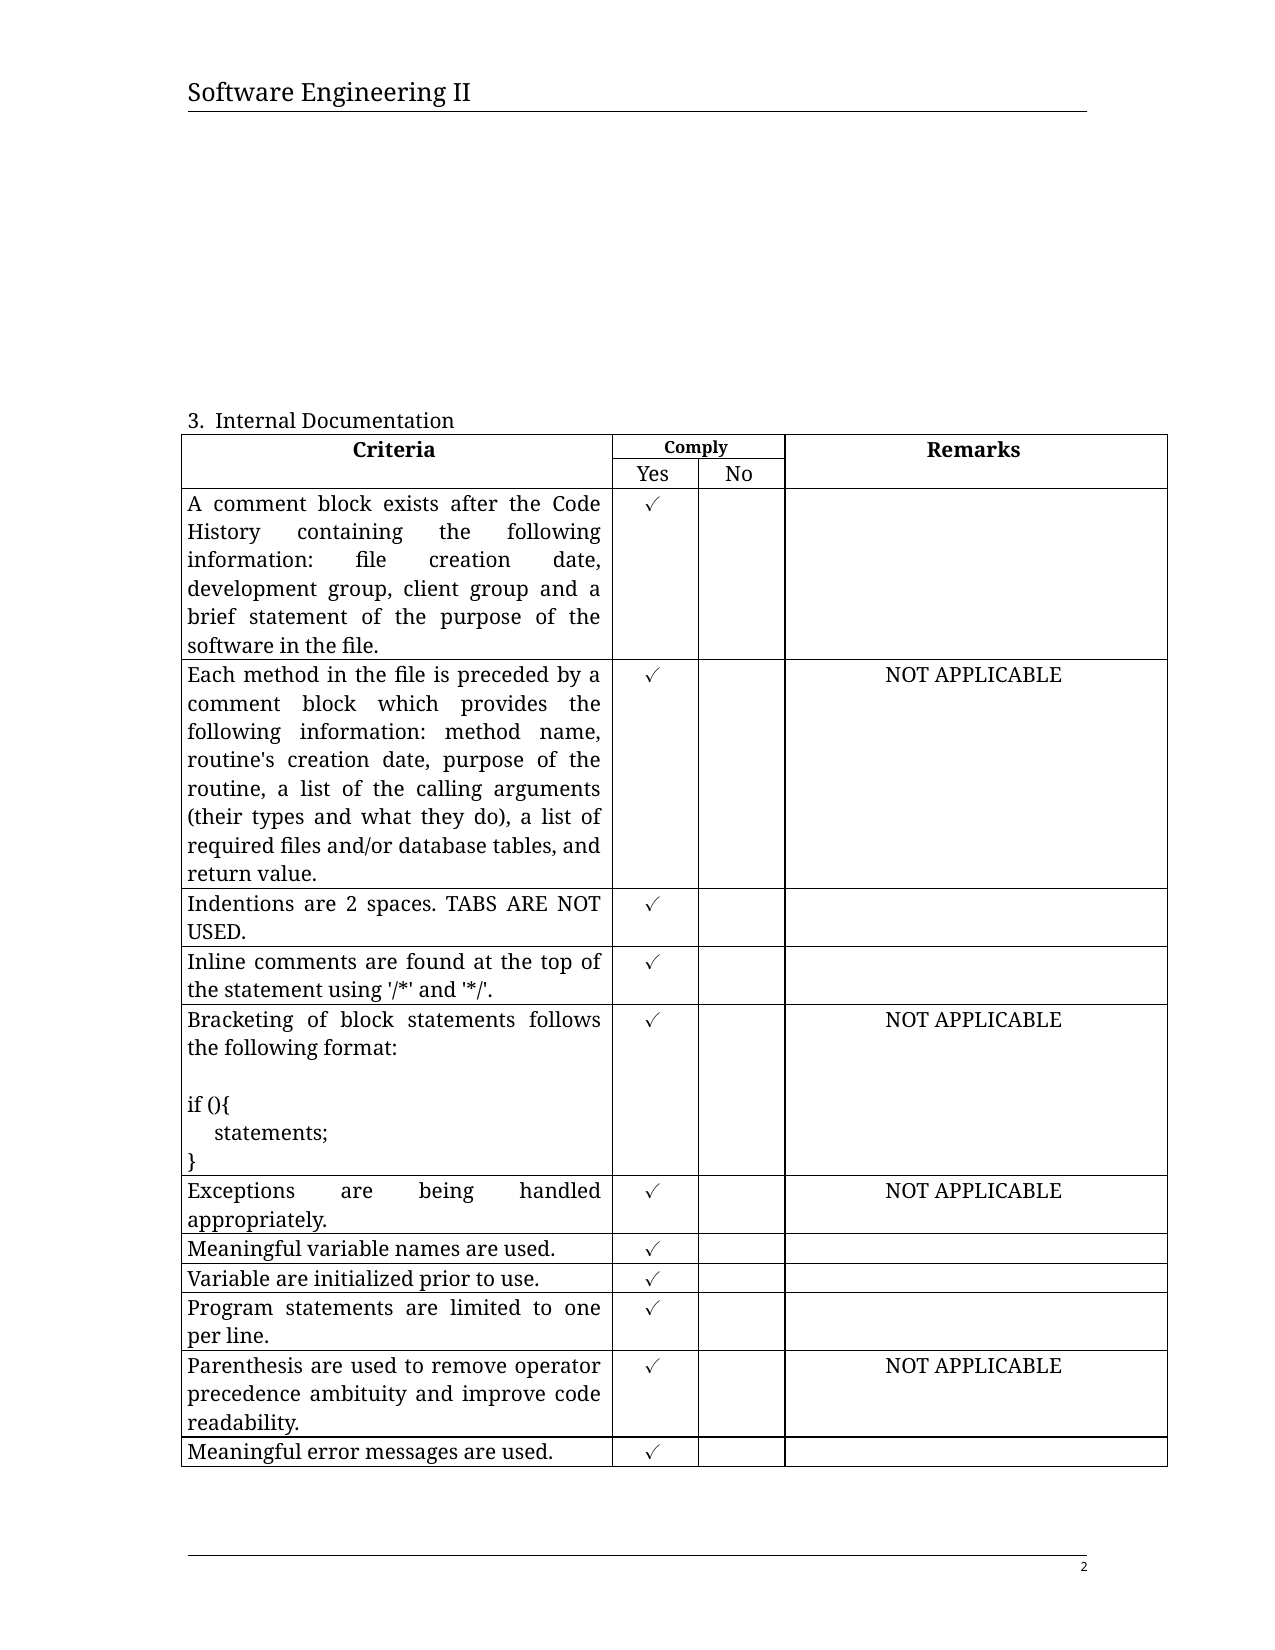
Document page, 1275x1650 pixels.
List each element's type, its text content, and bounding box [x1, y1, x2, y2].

table_cell Exceptions are being handled appropriately. [182, 1176, 612, 1233]
table_cell [699, 1234, 784, 1263]
table_cell Meaningful error messages are used. [182, 1438, 612, 1466]
table_cell [786, 1264, 1167, 1292]
table_cell [699, 1293, 784, 1350]
table_cell ✓ [613, 947, 698, 1004]
table_header Remarks [786, 435, 1167, 488]
table_cell [699, 660, 784, 888]
table_cell Inline comments are found at the top of the statement using '/*' and '*/'. [182, 947, 612, 1004]
table_cell ✓ [613, 889, 698, 946]
table_cell ✓ [613, 1176, 698, 1233]
table_cell ✓ [613, 489, 698, 659]
table_cell [699, 1351, 784, 1436]
table_cell Variable are initialized prior to use. [182, 1264, 612, 1292]
table_cell [786, 889, 1167, 946]
table_cell Bracketing of block statements follows the following format: if (){ statements; } [182, 1005, 612, 1175]
table_cell ✓ [613, 660, 698, 888]
table_cell [699, 489, 784, 659]
table_cell Each method in the file is preceded by a comment block which provides the following information: method name, routine's creation date, purpose of the routine, a list of the calling arguments (their types and what they do), a list of required files and/or database tables, and return value. [182, 660, 612, 888]
table_cell [786, 1438, 1167, 1466]
table_cell NOT APPLICABLE [786, 660, 1167, 888]
table_cell ✓ [613, 1351, 698, 1436]
table_cell [786, 1234, 1167, 1263]
table_cell NOT APPLICABLE [786, 1176, 1167, 1233]
table_cell Meaningful variable names are used. [182, 1234, 612, 1263]
table_cell [786, 1293, 1167, 1350]
table_cell ✓ [613, 1438, 698, 1466]
table_cell ✓ [613, 1293, 698, 1350]
table_cell [699, 1005, 784, 1175]
table_cell ✓ [613, 1264, 698, 1292]
table_cell Program statements are limited to one per line. [182, 1293, 612, 1350]
table_cell [699, 889, 784, 946]
table_header Criteria [182, 435, 612, 488]
table_cell Indentions are 2 spaces. TABS ARE NOT USED. [182, 889, 612, 946]
table_cell No [699, 459, 784, 488]
table_cell [699, 1264, 784, 1292]
text 3. Internal Documentation [187, 406, 1087, 434]
table_cell [786, 489, 1167, 659]
table_header Comply [613, 435, 784, 458]
table_cell ✓ [613, 1234, 698, 1263]
table_cell [699, 1176, 784, 1233]
table_cell [699, 1438, 784, 1466]
table_cell ✓ [613, 1005, 698, 1175]
table_cell Parenthesis are used to remove operator precedence ambituity and improve code readability. [182, 1351, 612, 1436]
table_cell A comment block exists after the Code History containing the following information: file creation date, development group, client group and a brief statement of the purpose of the software in the file. [182, 489, 612, 659]
table_cell Yes [613, 459, 698, 488]
table_cell [699, 947, 784, 1004]
table_cell [786, 947, 1167, 1004]
table_cell NOT APPLICABLE [786, 1351, 1167, 1436]
table_cell NOT APPLICABLE [786, 1005, 1167, 1175]
